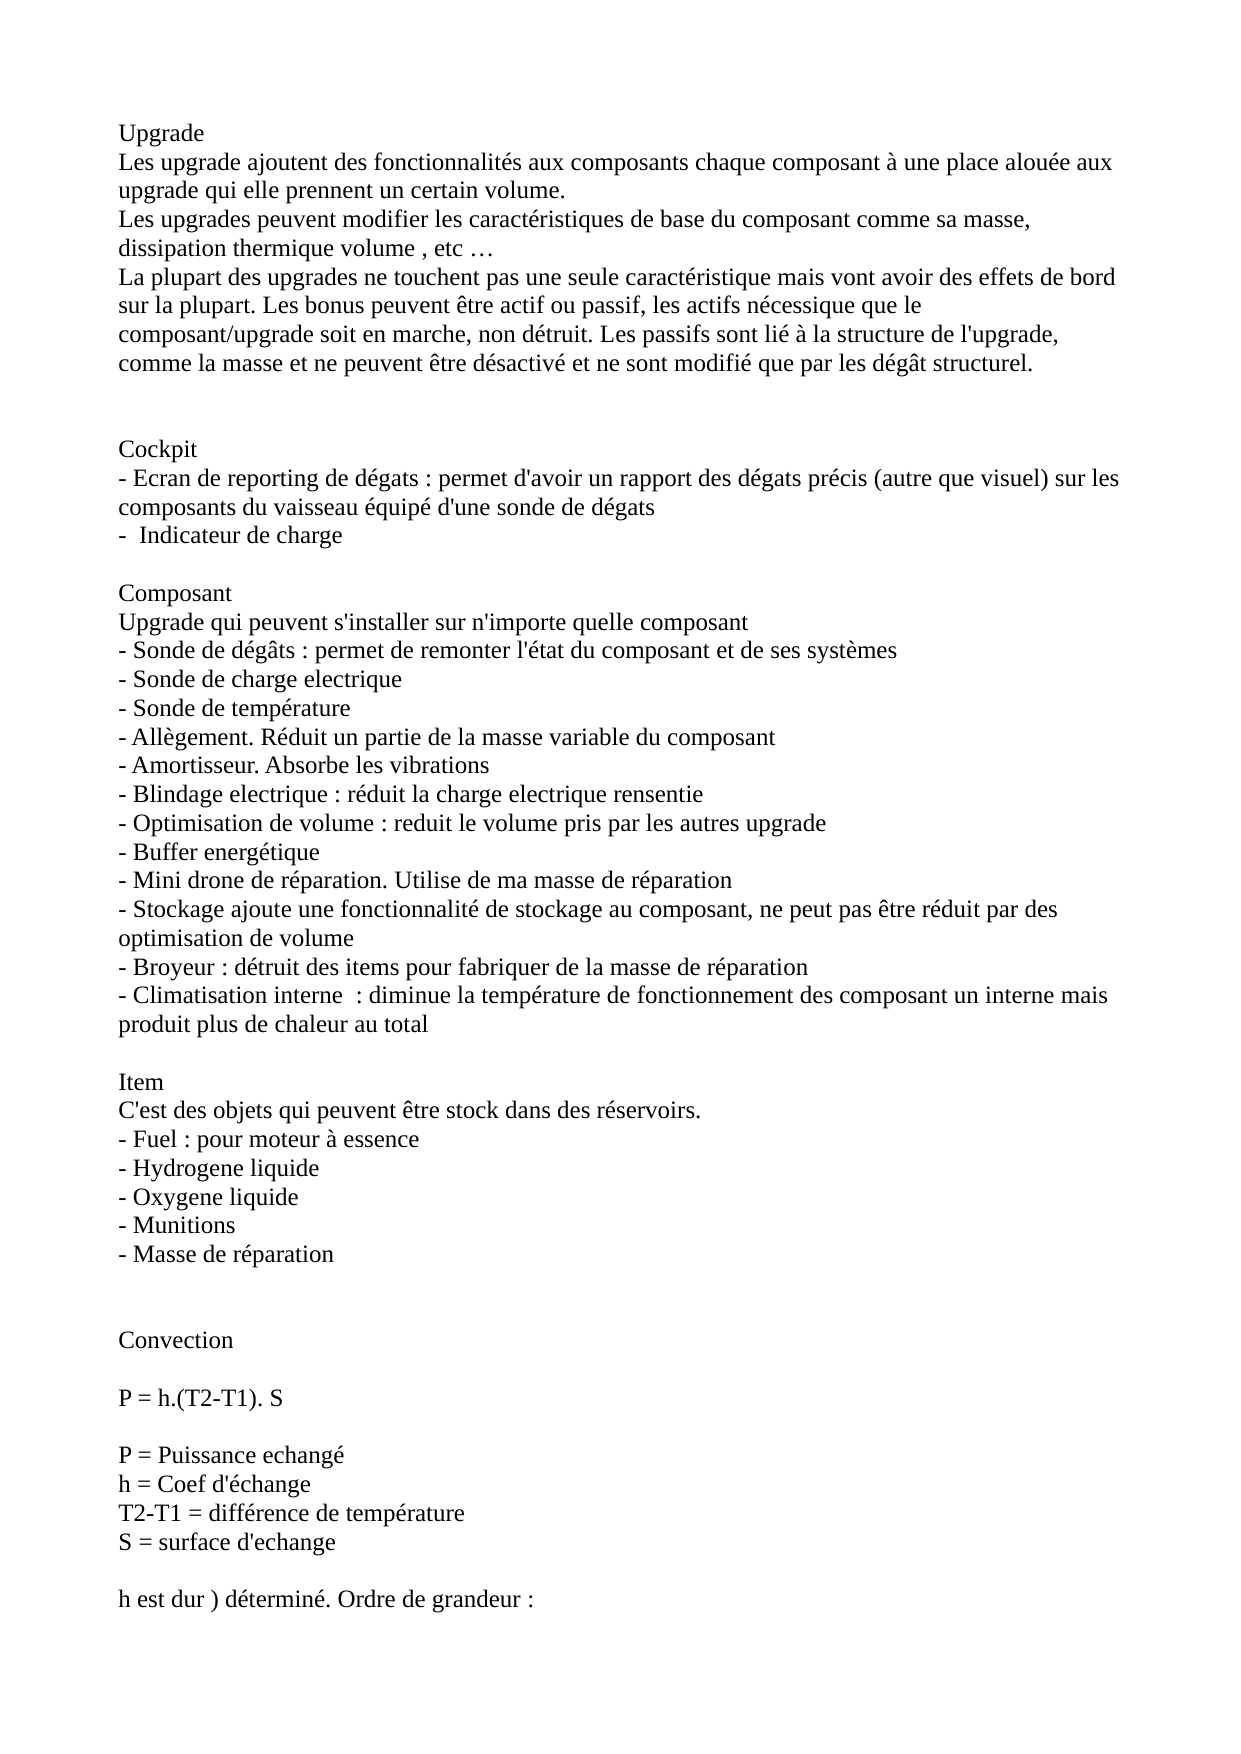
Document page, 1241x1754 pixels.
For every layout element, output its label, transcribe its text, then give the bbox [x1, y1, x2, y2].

text T2-T1 = différence de température [118, 1498, 1122, 1527]
text - Buffer energétique [118, 837, 1122, 866]
text P = h.(T2-T1). S [118, 1383, 1122, 1412]
text - Masse de réparation [118, 1239, 1122, 1268]
text - Optimisation de volume : reduit le volume pris par les autres upgrade [118, 808, 1122, 837]
text - Munitions [118, 1211, 1122, 1239]
text - Ecran de reporting de dégats : permet d'avoir un rapport des dégats précis (autre que visuel) sur les composants du vaisseau équipé d'une sonde de dégats [118, 463, 1122, 521]
text Convection [118, 1326, 1122, 1354]
text C'est des objets qui peuvent être stock dans des réservoirs. [118, 1096, 1122, 1124]
text S = surface d'echange [118, 1527, 1122, 1556]
text h est dur ) déterminé. Ordre de grandeur : [118, 1584, 1122, 1613]
text - Indicateur de charge [118, 521, 1122, 549]
text - Amortisseur. Absorbe les vibrations [118, 751, 1122, 779]
text - Sonde de température [118, 693, 1122, 722]
text - Stockage ajoute une fonctionnalité de stockage au composant, ne peut pas être réduit par des optimisation de volume [118, 894, 1122, 952]
text Item [118, 1067, 1122, 1096]
text - Sonde de charge electrique [118, 664, 1122, 693]
text - Mini drone de réparation. Utilise de ma masse de réparation [118, 866, 1122, 894]
text - Blindage electrique : réduit la charge electrique rensentie [118, 779, 1122, 808]
text P = Puissance echangé [118, 1441, 1122, 1469]
text Composant [118, 578, 1122, 607]
text - Fuel : pour moteur à essence [118, 1124, 1122, 1153]
text Upgrade qui peuvent s'installer sur n'importe quelle composant [118, 607, 1122, 636]
text Les upgrades peuvent modifier les caractéristiques de base du composant comme sa masse, dissipation thermique volume , etc … [118, 204, 1122, 262]
text La plupart des upgrades ne touchent pas une seule caractéristique mais vont avoir des effets de bord sur la plupart. Les bonus peuvent être actif ou passif, les actifs nécessique que le composant/upgrade soit en marche, non détruit. Les passifs sont lié à la structure de l'upgrade, comme la masse et ne peuvent être désactivé et ne sont modifié que par les dégât structurel. [118, 262, 1122, 377]
text - Sonde de dégâts : permet de remonter l'état du composant et de ses systèmes [118, 636, 1122, 664]
text - Oxygene liquide [118, 1182, 1122, 1211]
text h = Coef d'échange [118, 1469, 1122, 1498]
text Les upgrade ajoutent des fonctionnalités aux composants chaque composant à une place alouée aux upgrade qui elle prennent un certain volume. [118, 147, 1122, 204]
text - Hydrogene liquide [118, 1153, 1122, 1182]
text - Broyeur : détruit des items pour fabriquer de la masse de réparation [118, 952, 1122, 981]
text - Allègement. Réduit un partie de la masse variable du composant [118, 722, 1122, 751]
text - Climatisation interne : diminue la température de fonctionnement des composant un interne mais produit plus de chaleur au total [118, 981, 1122, 1038]
text Cockpit [118, 434, 1122, 463]
text Upgrade [118, 118, 1122, 147]
